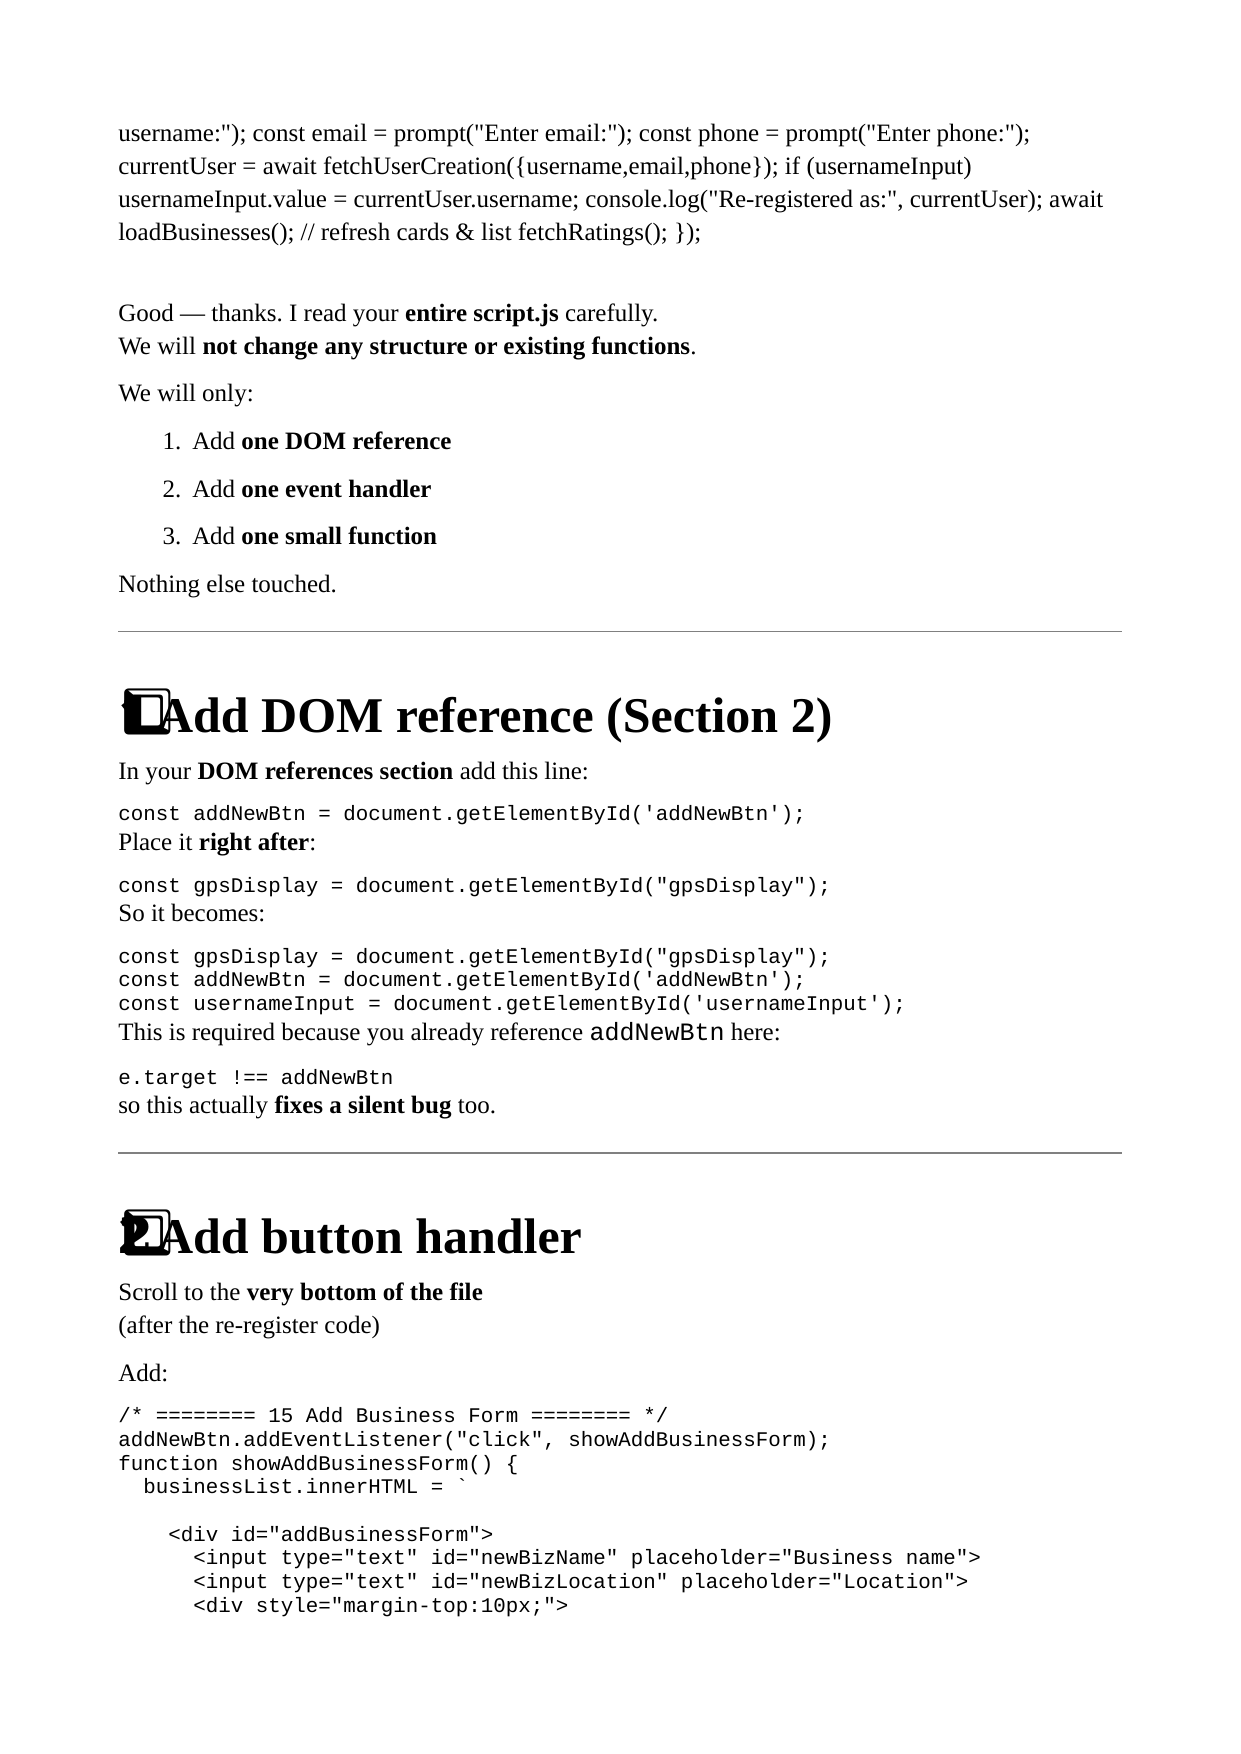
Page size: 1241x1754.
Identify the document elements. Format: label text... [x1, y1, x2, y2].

text <div style="margin-top:10px;"> [118, 1595, 1122, 1618]
text const gpsDisplay = document.getElementById("gpsDisplay"); [118, 874, 1122, 898]
list Add one DOM reference [162, 426, 1122, 455]
text Place it right after: [118, 827, 1122, 856]
subtitle 2️⃣ Add button handler [118, 1207, 1122, 1265]
text Scroll to the very bottom of the file (after the re-register code) [118, 1277, 1122, 1339]
text const usernameInput = document.getElementById('usernameInput'); [118, 993, 1122, 1017]
text <div id="addBusinessForm"> [118, 1524, 1122, 1547]
text <input type="text" id="newBizName" placeholder="Business name"> [118, 1547, 1122, 1571]
text In your DOM references section add this line: [118, 756, 1122, 784]
text /* ======== 15 Add Business Form ======== */ [118, 1406, 1122, 1429]
text This is required because you already reference addNewBtn here: [118, 1017, 1122, 1048]
text <input type="text" id="newBizLocation" placeholder="Location"> [118, 1571, 1122, 1595]
text so this actually fixes a silent bug too. [118, 1090, 1122, 1119]
text const addNewBtn = document.getElementById('addNewBtn'); [118, 969, 1122, 993]
list Add one event handler [162, 474, 1122, 502]
text const gpsDisplay = document.getElementById("gpsDisplay"); [118, 946, 1122, 969]
text function showAddBusinessForm() { [118, 1453, 1122, 1476]
text Nothing else touched. [118, 569, 1122, 598]
text e.target !== addNewBtn [118, 1067, 1122, 1090]
text addNewBtn.addEventListener("click", showAddBusinessForm); [118, 1429, 1122, 1453]
subtitle 1️⃣ Add DOM reference (Section 2) [118, 686, 1122, 743]
text We will only: [118, 378, 1122, 407]
text const addNewBtn = document.getElementById('addNewBtn'); [118, 803, 1122, 827]
text So it becomes: [118, 898, 1122, 927]
text Add: [118, 1358, 1122, 1387]
text username:"); const email = prompt("Enter email:"); const phone = prompt("Enter phone:"); currentUser = await fetchUserCreation({username,email,phone}); if (usernameInput) usernameInput.value = currentUser.username; console.log("Re-registered as:", currentUser); await loadBusinesses(); // refresh cards & list fetchRatings(); }); [118, 118, 1122, 246]
text businessList.innerHTML = ` [118, 1476, 1122, 1500]
list Add one small function [162, 521, 1122, 550]
text Good — thanks. I read your entire script.js carefully. We will not change any structure or existing functions. [118, 298, 1122, 359]
